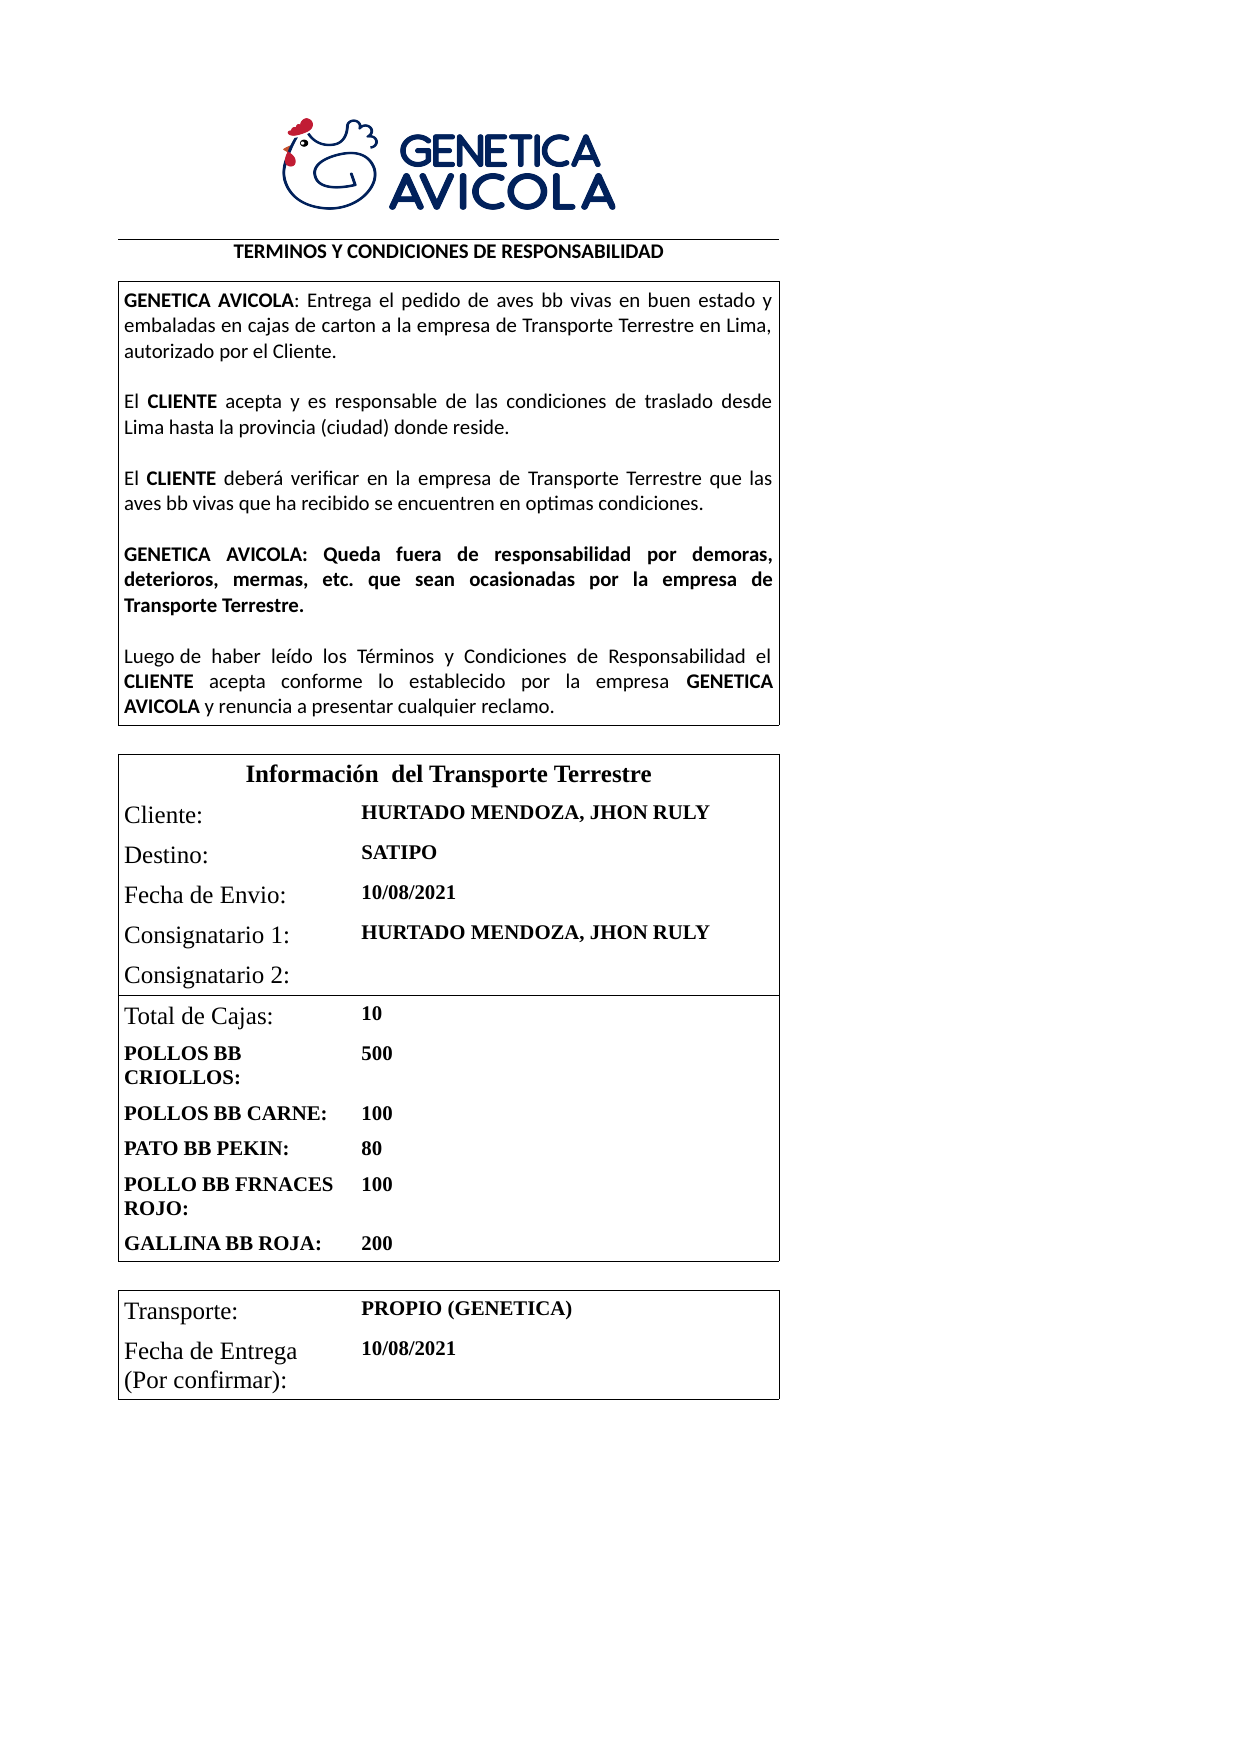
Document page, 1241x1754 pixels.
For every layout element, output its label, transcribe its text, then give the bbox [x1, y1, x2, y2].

table_cell Transporte: [119, 1291, 356, 1330]
table_cell Total de Cajas: [119, 996, 356, 1035]
table_cell 200 [356, 1226, 779, 1261]
table_cell 10 [356, 996, 779, 1035]
table_cell 80 [356, 1130, 779, 1166]
table_cell GENETICA AVICOLA: Entrega el pedido de aves bb vivas en buen estado y embaladas en cajas de carton a la empresa de Transporte Terrestre en Lima, autorizado por el Cliente. El CLIENTE acepta y es responsable de las condiciones de traslado desde Lima hasta la provincia (ciudad) donde reside. El CLIENTE deberá verificar en la empresa de Transporte Terrestre que las aves bb vivas que ha recibido se encuentren en optimas condiciones. GENETICA AVICOLA: Queda fuera de responsabilidad por demoras, deterioros, mermas, etc. que sean ocasionadas por la empresa de Transporte Terrestre. Luego de haber leído los Términos y Condiciones de Responsabilidad el CLIENTE acepta conforme lo establecido por la empresa GENETICA AVICOLA y renuncia a presentar cualquier reclamo. [119, 282, 779, 725]
table_cell Consignatario 2: [119, 955, 356, 995]
table_cell SATIPO [356, 834, 779, 874]
table_cell POLLOS BB CARNE: [119, 1095, 356, 1130]
table_cell 10/08/2021 [356, 1330, 779, 1399]
table_cell [356, 1262, 779, 1290]
table_cell Destino: [119, 834, 356, 874]
table_cell [118, 1262, 356, 1290]
table_cell GALLINA BB ROJA: [119, 1226, 356, 1261]
table_cell HURTADO MENDOZA, JHON RULY [356, 915, 779, 955]
table_header Información del Transporte Terrestre [119, 755, 779, 794]
table_cell [356, 955, 779, 995]
table_cell PROPIO (GENETICA) [356, 1291, 779, 1330]
table_cell HURTADO MENDOZA, JHON RULY [356, 794, 779, 834]
table_cell Fecha de Envio: [119, 874, 356, 914]
table_cell 500 [356, 1035, 779, 1095]
table_cell 100 [356, 1166, 779, 1226]
table_cell POLLOS BB CRIOLLOS: [119, 1035, 356, 1095]
table_cell POLLO BB FRNACES ROJO: [119, 1166, 356, 1226]
table_cell PATO BB PEKIN: [119, 1130, 356, 1166]
table_cell 100 [356, 1095, 779, 1130]
picture [282, 118, 616, 210]
table_cell Consignatario 1: [119, 915, 356, 955]
table_header TERMINOS Y CONDICIONES DE RESPONSABILIDAD [118, 240, 779, 281]
table_cell 10/08/2021 [356, 874, 779, 914]
table_cell Fecha de Entrega (Por confirmar): [119, 1330, 356, 1399]
table_cell Cliente: [119, 794, 356, 834]
